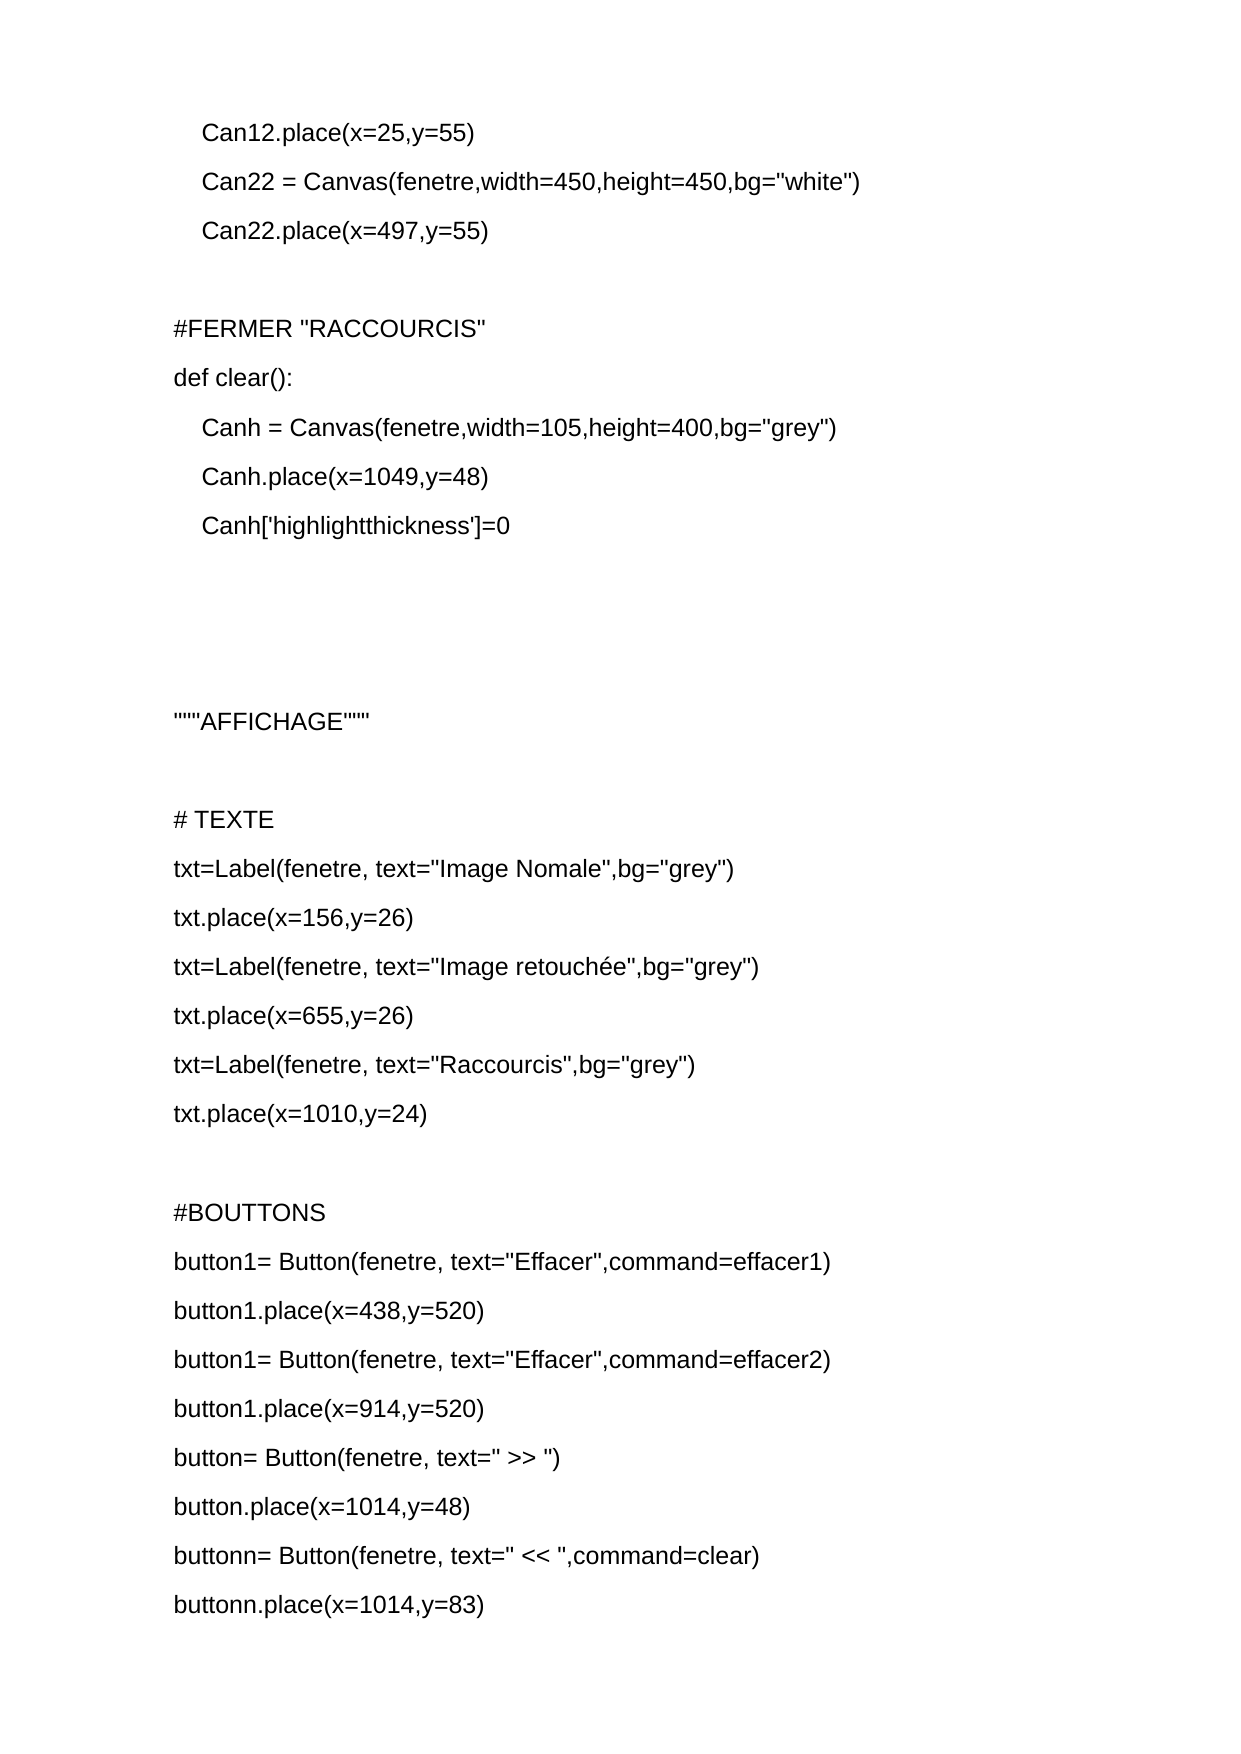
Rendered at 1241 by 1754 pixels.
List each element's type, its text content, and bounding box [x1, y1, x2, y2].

text Canh = Canvas(fenetre,width=105,height=400,bg="grey") [118, 412, 1122, 441]
text #FERMER "RACCOURCIS" [118, 314, 1122, 343]
text txt=Label(fenetre, text="Image retouchée",bg="grey") [118, 952, 1122, 981]
text Canh['highlightthickness']=0 [118, 511, 1122, 539]
text buttonn.place(x=1014,y=83) [118, 1590, 1122, 1619]
text button.place(x=1014,y=48) [118, 1492, 1122, 1521]
text txt.place(x=156,y=26) [118, 903, 1122, 932]
text # TEXTE [118, 805, 1122, 834]
text txt.place(x=1010,y=24) [118, 1099, 1122, 1128]
text Can12.place(x=25,y=55) [118, 118, 1122, 147]
text button1= Button(fenetre, text="Effacer",command=effacer2) [118, 1345, 1122, 1373]
text button1.place(x=914,y=520) [118, 1394, 1122, 1422]
text """AFFICHAGE""" [118, 707, 1122, 736]
text def clear(): [118, 363, 1122, 392]
text Can22.place(x=497,y=55) [118, 216, 1122, 245]
text txt=Label(fenetre, text="Raccourcis",bg="grey") [118, 1050, 1122, 1079]
text Canh.place(x=1049,y=48) [118, 462, 1122, 490]
text buttonn= Button(fenetre, text=" << ",command=clear) [118, 1541, 1122, 1570]
text button= Button(fenetre, text=" >> ") [118, 1443, 1122, 1472]
text button1= Button(fenetre, text="Effacer",command=effacer1) [118, 1247, 1122, 1275]
text #BOUTTONS [118, 1197, 1122, 1226]
text Can22 = Canvas(fenetre,width=450,height=450,bg="white") [118, 167, 1122, 196]
text txt.place(x=655,y=26) [118, 1001, 1122, 1030]
text txt=Label(fenetre, text="Image Nomale",bg="grey") [118, 854, 1122, 883]
text button1.place(x=438,y=520) [118, 1296, 1122, 1324]
